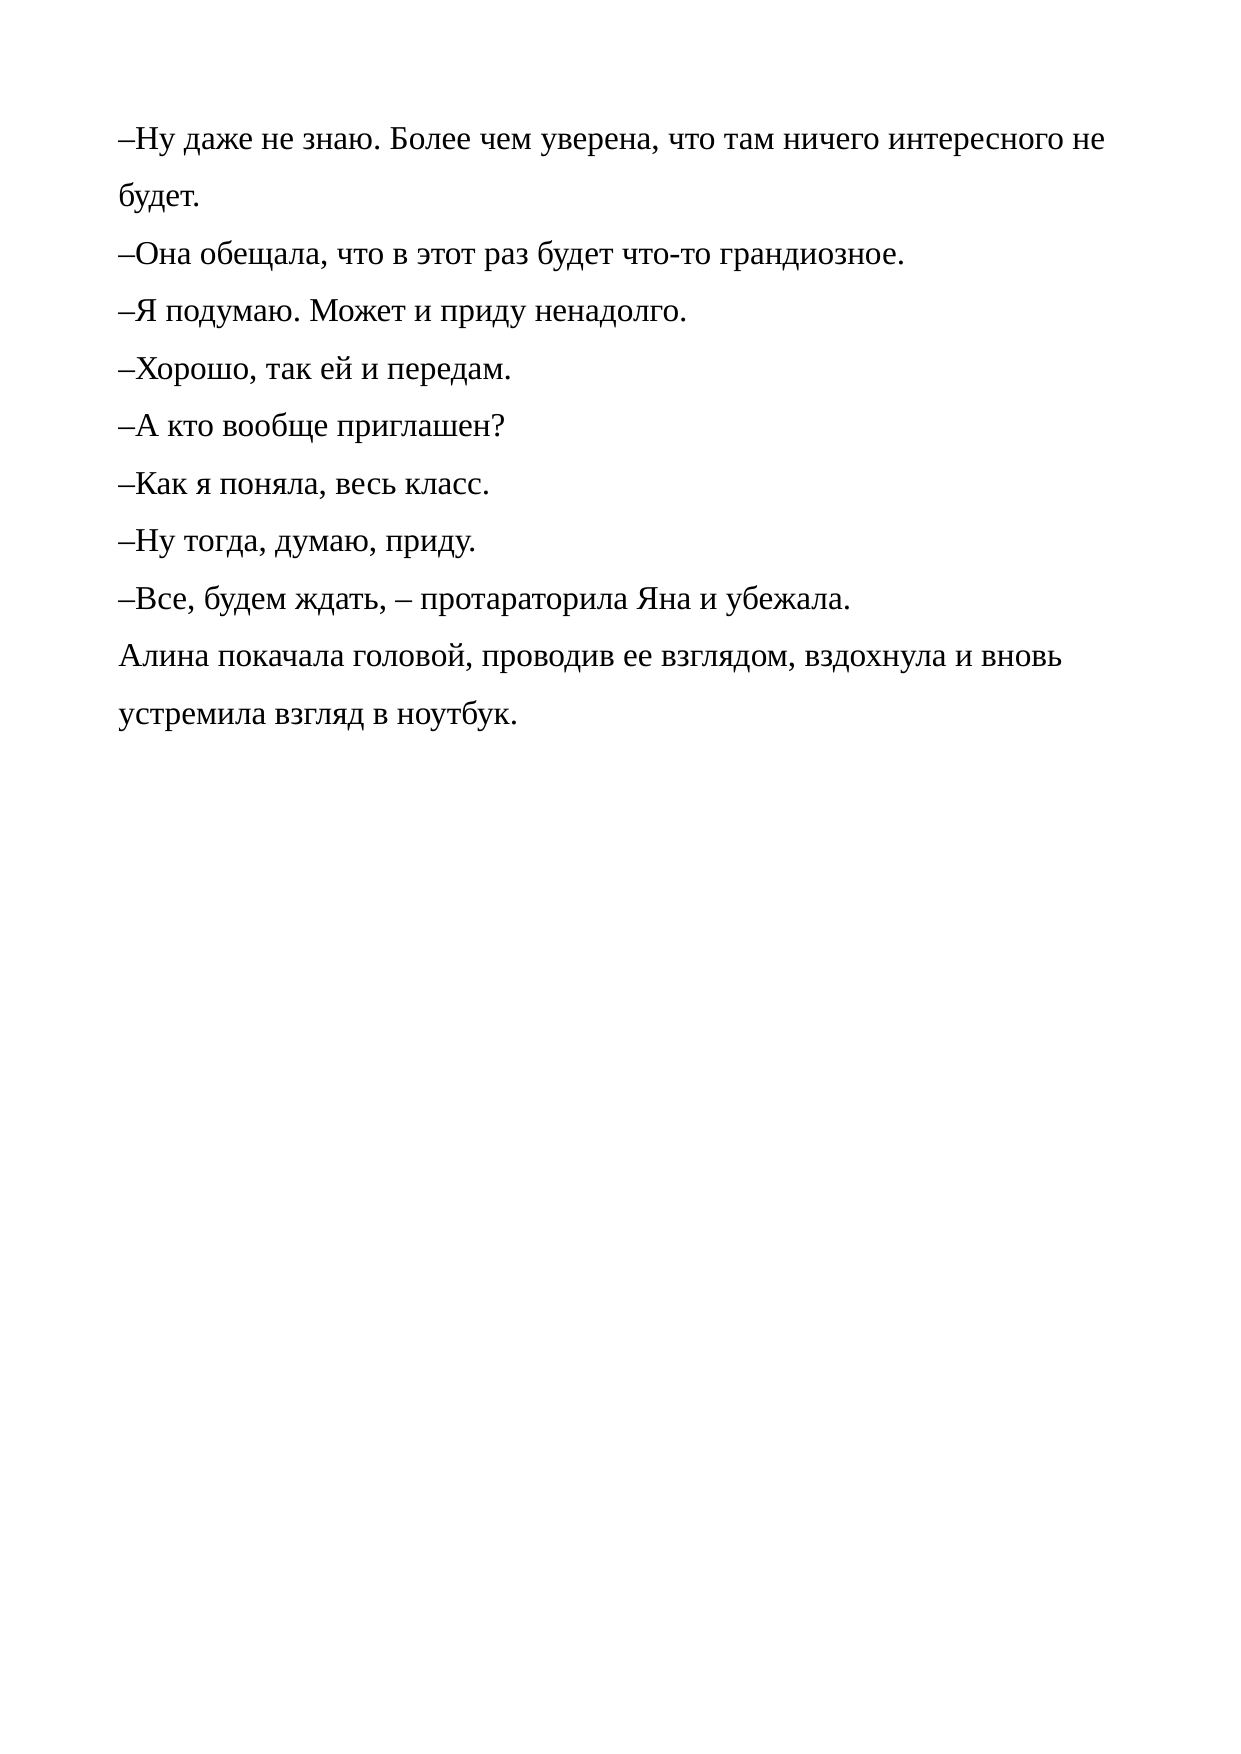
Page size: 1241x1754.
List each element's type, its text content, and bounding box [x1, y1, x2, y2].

text –Как я поняла, весь класс. [118, 463, 1122, 501]
text –Я подумаю. Может и приду ненадолго. [118, 291, 1122, 329]
text –Хорошо, так ей и передам. [118, 348, 1122, 386]
text –Все, будем ждать, – протараторила Яна и убежала. [118, 578, 1122, 616]
text –Она обещала, что в этот раз будет что-то грандиозное. [118, 233, 1122, 271]
text –Ну тогда, думаю, приду. [118, 521, 1122, 559]
text –А кто вообще приглашен? [118, 406, 1122, 444]
text –Ну даже не знаю. Более чем уверена, что там ничего интересного не будет. [118, 118, 1122, 214]
text Алина покачала головой, проводив ее взглядом, вздохнула и вновь устремила взгляд в ноутбук. [118, 636, 1122, 731]
